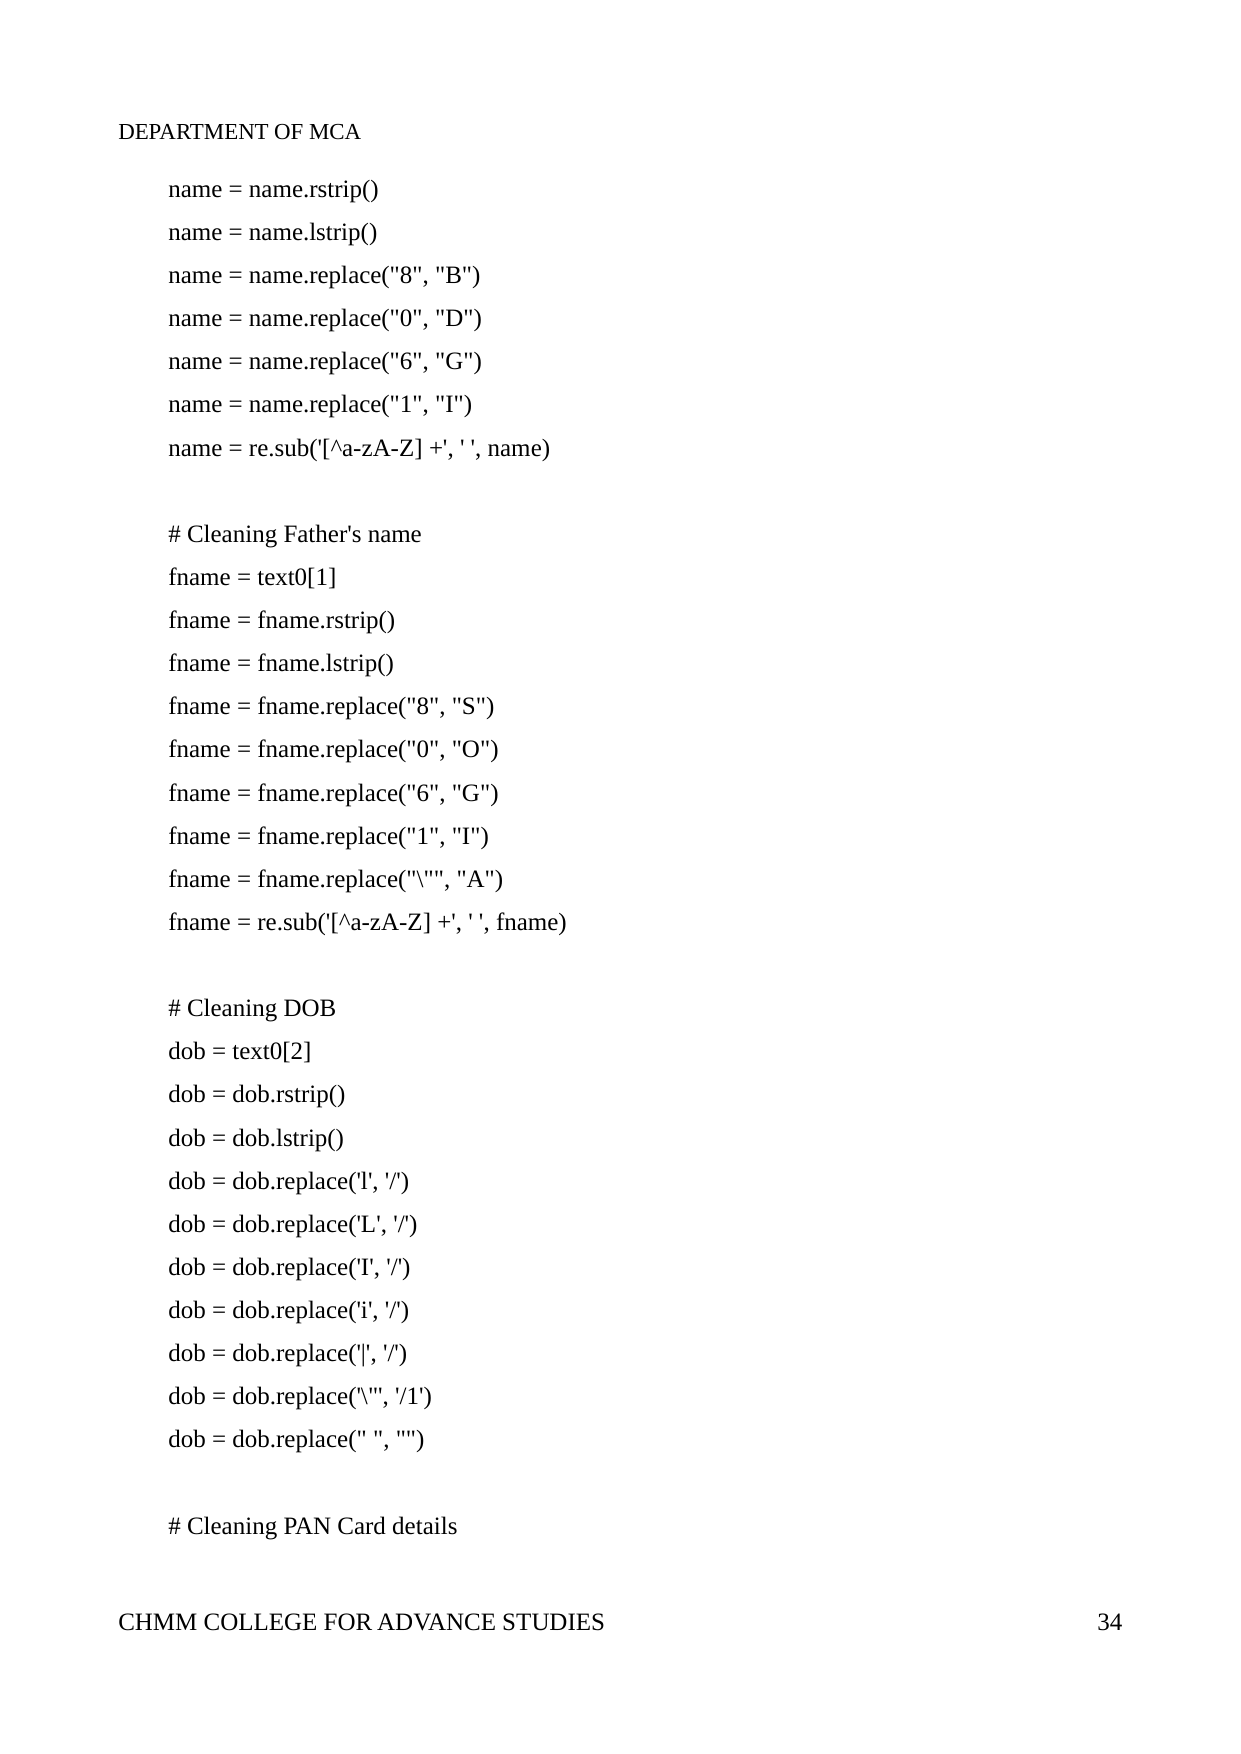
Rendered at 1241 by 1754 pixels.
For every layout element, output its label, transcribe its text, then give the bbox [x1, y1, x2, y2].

text name = name.lstrip() [118, 217, 1122, 246]
text name = name.replace("1", "I") [118, 389, 1122, 418]
text name = re.sub('[^a-zA-Z] +', ' ', name) [118, 433, 1122, 461]
text dob = dob.replace('i', '/') [118, 1295, 1122, 1324]
text dob = dob.replace('l', '/') [118, 1166, 1122, 1194]
text dob = dob.replace('I', '/') [118, 1252, 1122, 1281]
text fname = fname.rstrip() [118, 605, 1122, 634]
text name = name.replace("8", "B") [118, 260, 1122, 289]
text name = name.rstrip() [118, 174, 1122, 203]
text dob = dob.replace('|', '/') [118, 1338, 1122, 1367]
text fname = text0[1] [118, 562, 1122, 591]
text name = name.replace("0", "D") [118, 303, 1122, 332]
text dob = text0[2] [118, 1036, 1122, 1065]
text fname = fname.replace("\"", "A") [118, 864, 1122, 893]
text fname = fname.lstrip() [118, 648, 1122, 677]
text dob = dob.rstrip() [118, 1079, 1122, 1108]
text # Cleaning PAN Card details [118, 1511, 1122, 1539]
text name = name.replace("6", "G") [118, 346, 1122, 375]
text fname = re.sub('[^a-zA-Z] +', ' ', fname) [118, 907, 1122, 936]
text fname = fname.replace("0", "O") [118, 734, 1122, 763]
text # Cleaning DOB [118, 993, 1122, 1022]
text fname = fname.replace("1", "I") [118, 821, 1122, 849]
text fname = fname.replace("6", "G") [118, 778, 1122, 806]
text dob = dob.replace('L', '/') [118, 1209, 1122, 1238]
text fname = fname.replace("8", "S") [118, 691, 1122, 720]
text # Cleaning Father's name [118, 519, 1122, 548]
text dob = dob.replace(" ", "") [118, 1424, 1122, 1453]
text dob = dob.replace('\"', '/1') [118, 1381, 1122, 1410]
text dob = dob.lstrip() [118, 1123, 1122, 1151]
